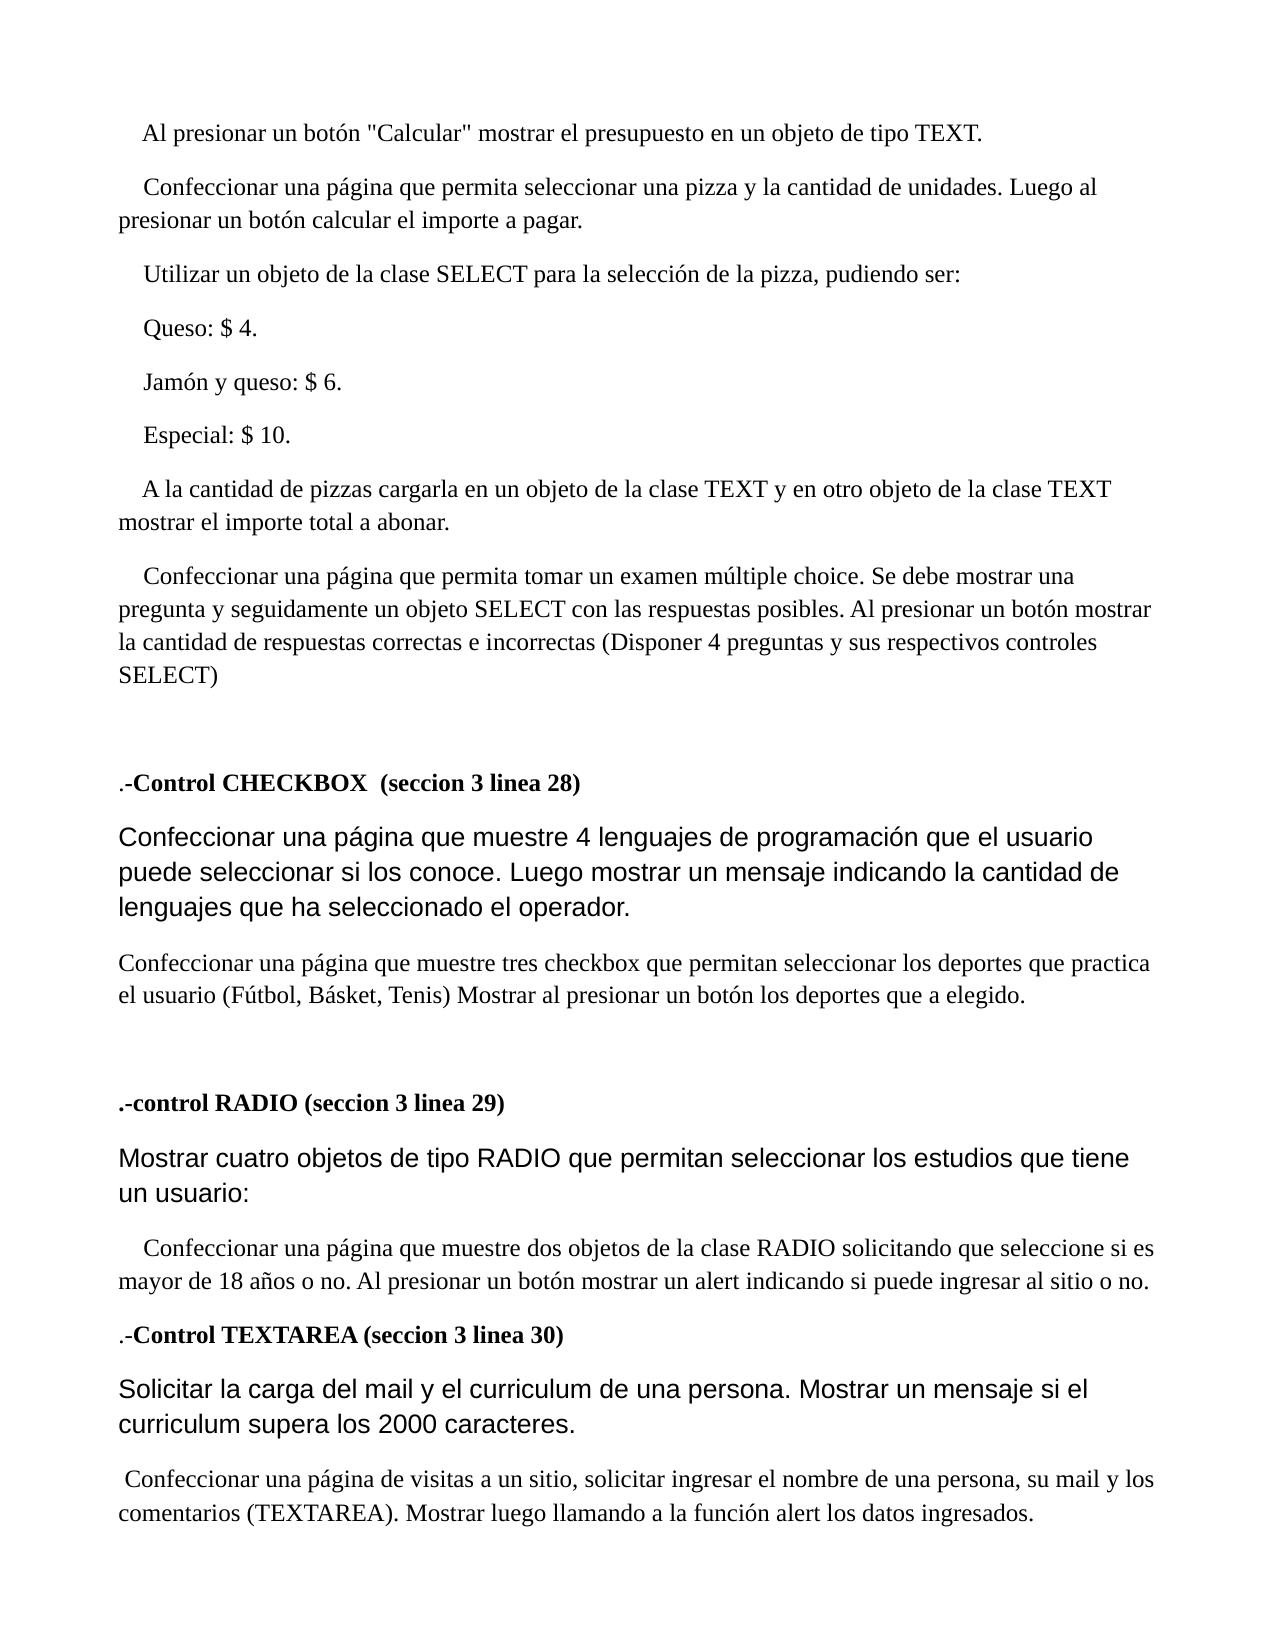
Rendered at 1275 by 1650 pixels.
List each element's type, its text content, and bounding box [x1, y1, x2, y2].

text Al presionar un botón "Calcular" mostrar el presupuesto en un objeto de tipo TEXT. [118, 118, 1157, 147]
text Especial: $ 10. [118, 420, 1157, 449]
text A la cantidad de pizzas cargarla en un objeto de la clase TEXT y en otro objeto de la clase TEXT mostrar el importe total a abonar. [118, 474, 1157, 536]
text Confeccionar una página que muestre dos objetos de la clase RADIO solicitando que seleccione si es mayor de 18 años o no. Al presionar un botón mostrar un alert indicando si puede ingresar al sitio o no. [118, 1233, 1157, 1295]
text .-Control TEXTAREA (seccion 3 linea 30) [118, 1320, 1157, 1349]
text Utilizar un objeto de la clase SELECT para la selección de la pizza, pudiendo ser: [118, 259, 1157, 288]
text Queso: $ 4. [118, 313, 1157, 341]
text Jamón y queso: $ 6. [118, 367, 1157, 395]
text Confeccionar una página que permita tomar un examen múltiple choice. Se debe mostrar una pregunta y seguidamente un objeto SELECT con las respuestas posibles. Al presionar un botón mostrar la cantidad de respuestas correctas e incorrectas (Disponer 4 preguntas y sus respectivos controles SELECT) [118, 561, 1157, 689]
text Solicitar la carga del mail y el curriculum de una persona. Mostrar un mensaje si el curriculum supera los 2000 caracteres. [118, 1374, 1157, 1439]
text Confeccionar una página de visitas a un sitio, solicitar ingresar el nombre de una persona, su mail y los comentarios (TEXTAREA). Mostrar luego llamando a la función alert los datos ingresados. [118, 1464, 1157, 1526]
text Confeccionar una página que muestre 4 lenguajes de programación que el usuario puede seleccionar si los conoce. Luego mostrar un mensaje indicando la cantidad de lenguajes que ha seleccionado el operador. [118, 822, 1157, 922]
text .-Control CHECKBOX (seccion 3 linea 28) [118, 768, 1157, 797]
text Confeccionar una página que muestre tres checkbox que permitan seleccionar los deportes que practica el usuario (Fútbol, Básket, Tenis) Mostrar al presionar un botón los deportes que a elegido. [118, 948, 1157, 1009]
text .-control RADIO (seccion 3 linea 29) [118, 1088, 1157, 1117]
text Confeccionar una página que permita seleccionar una pizza y la cantidad de unidades. Luego al presionar un botón calcular el importe a pagar. [118, 172, 1157, 234]
text Mostrar cuatro objetos de tipo RADIO que permitan seleccionar los estudios que tiene un usuario: [118, 1142, 1157, 1208]
